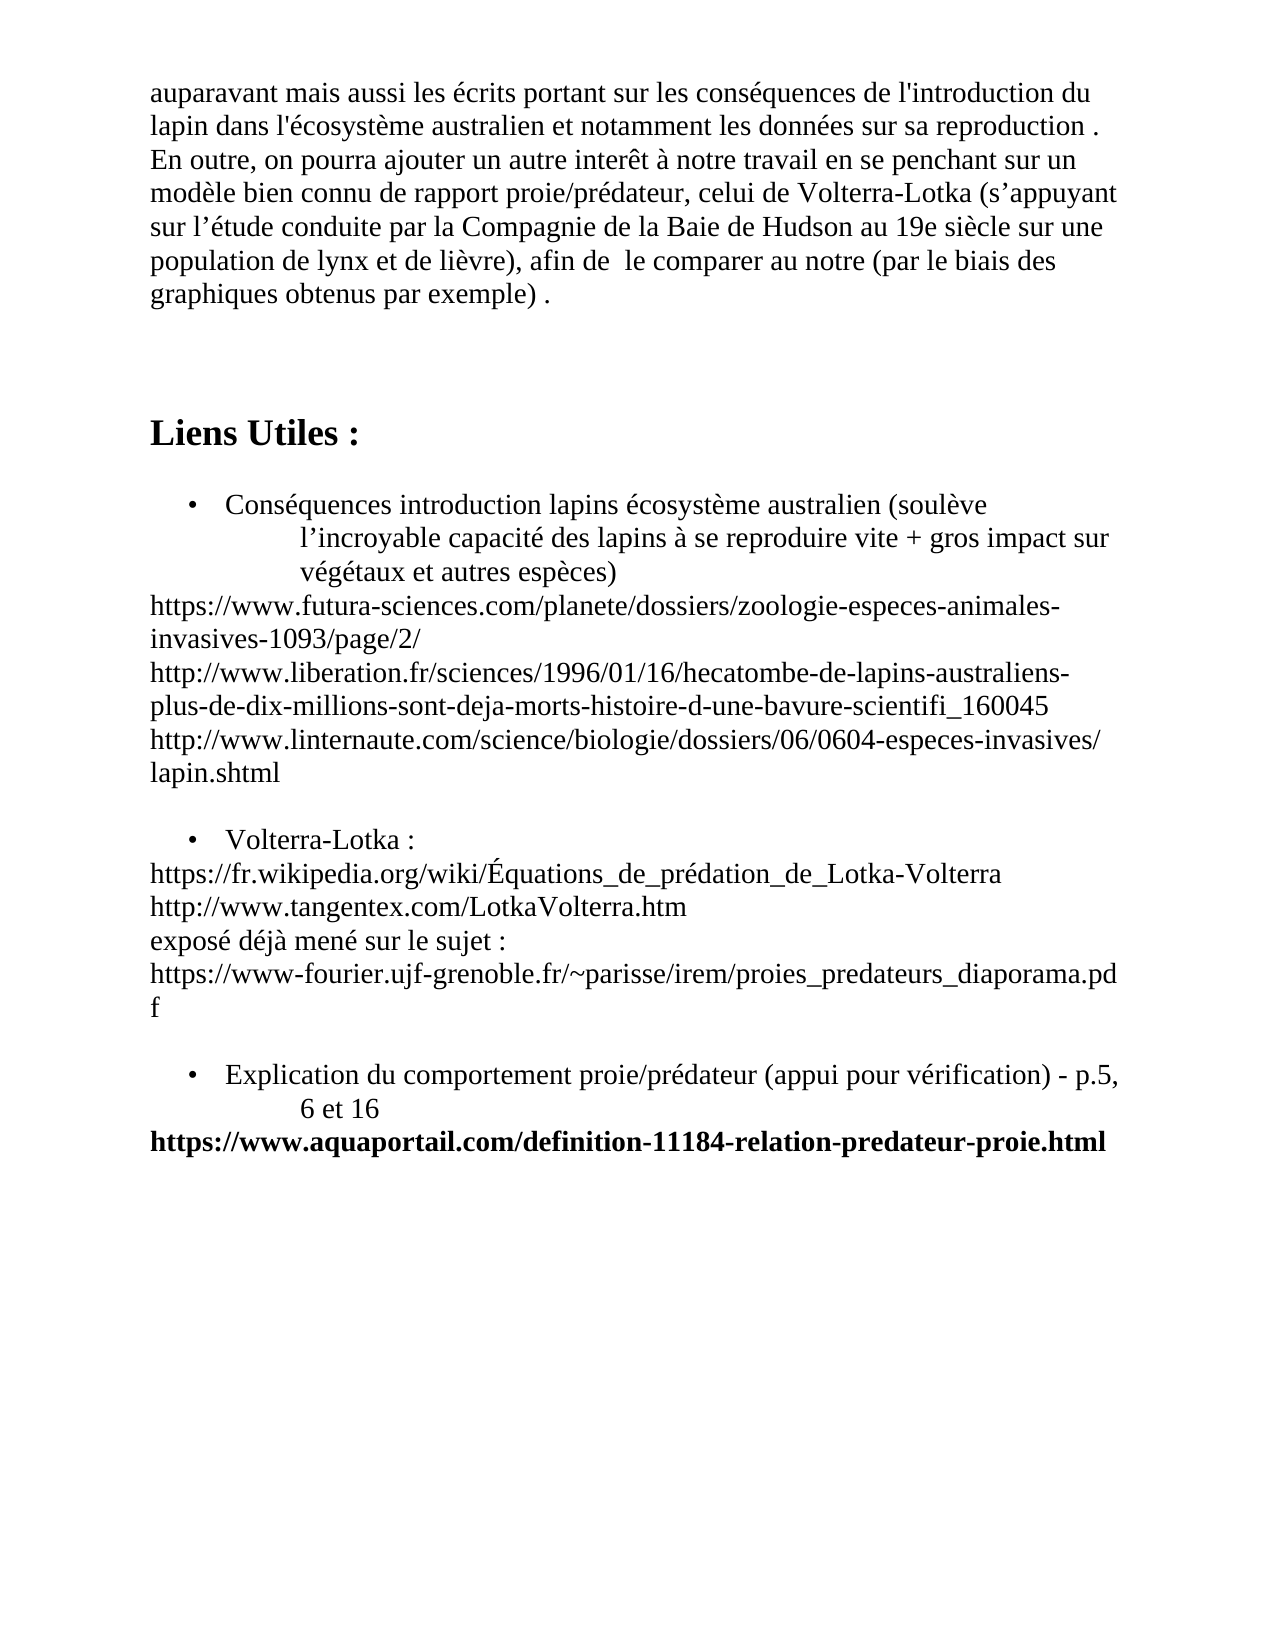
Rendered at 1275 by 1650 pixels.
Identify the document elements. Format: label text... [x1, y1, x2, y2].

text https://fr.wikipedia.org/wiki/Équations_de_prédation_de_Lotka-Volterra [150, 856, 1125, 889]
text Liens Utiles : [150, 410, 1125, 453]
list Conséquences introduction lapins écosystème australien (soulève l’incroyable capacité des lapins à se reproduire vite + gros impact sur végétaux et autres espèces) [187, 487, 1125, 588]
list Volterra-Lotka : [187, 822, 1125, 856]
text exposé déjà mené sur le sujet : https://www-fourier.ujf-grenoble.fr/~parisse/irem/proies_predateurs_diaporama.pdf [150, 923, 1125, 1024]
text http://www.liberation.fr/sciences/1996/01/16/hecatombe-de-lapins-australiens-plus-de-dix-millions-sont-deja-morts-histoire-d-une-bavure-scientifi_160045 [150, 655, 1125, 722]
text http://www.tangentex.com/LotkaVolterra.htm [150, 889, 1125, 923]
list Explication du comportement proie/prédateur (appui pour vérification) - p.5, 6 et 16 [187, 1057, 1125, 1124]
text auparavant mais aussi les écrits portant sur les conséquences de l'introduction du lapin dans l'écosystème australien et notamment les données sur sa reproduction . En outre, on pourra ajouter un autre interêt à notre travail en se penchant sur un modèle bien connu de rapport proie/prédateur, celui de Volterra-Lotka (s’appuyant sur l’étude conduite par la Compagnie de la Baie de Hudson au 19e siècle sur une population de lynx et de lièvre), afin de le comparer au notre (par le biais des graphiques obtenus par exemple) . [150, 75, 1125, 310]
text https://www.futura-sciences.com/planete/dossiers/zoologie-especes-animales-invasives-1093/page/2/ [150, 588, 1125, 655]
text http://www.linternaute.com/science/biologie/dossiers/06/0604-especes-invasives/lapin.shtml [150, 722, 1125, 789]
text https://www.aquaportail.com/definition-11184-relation-predateur-proie.html [150, 1124, 1125, 1158]
